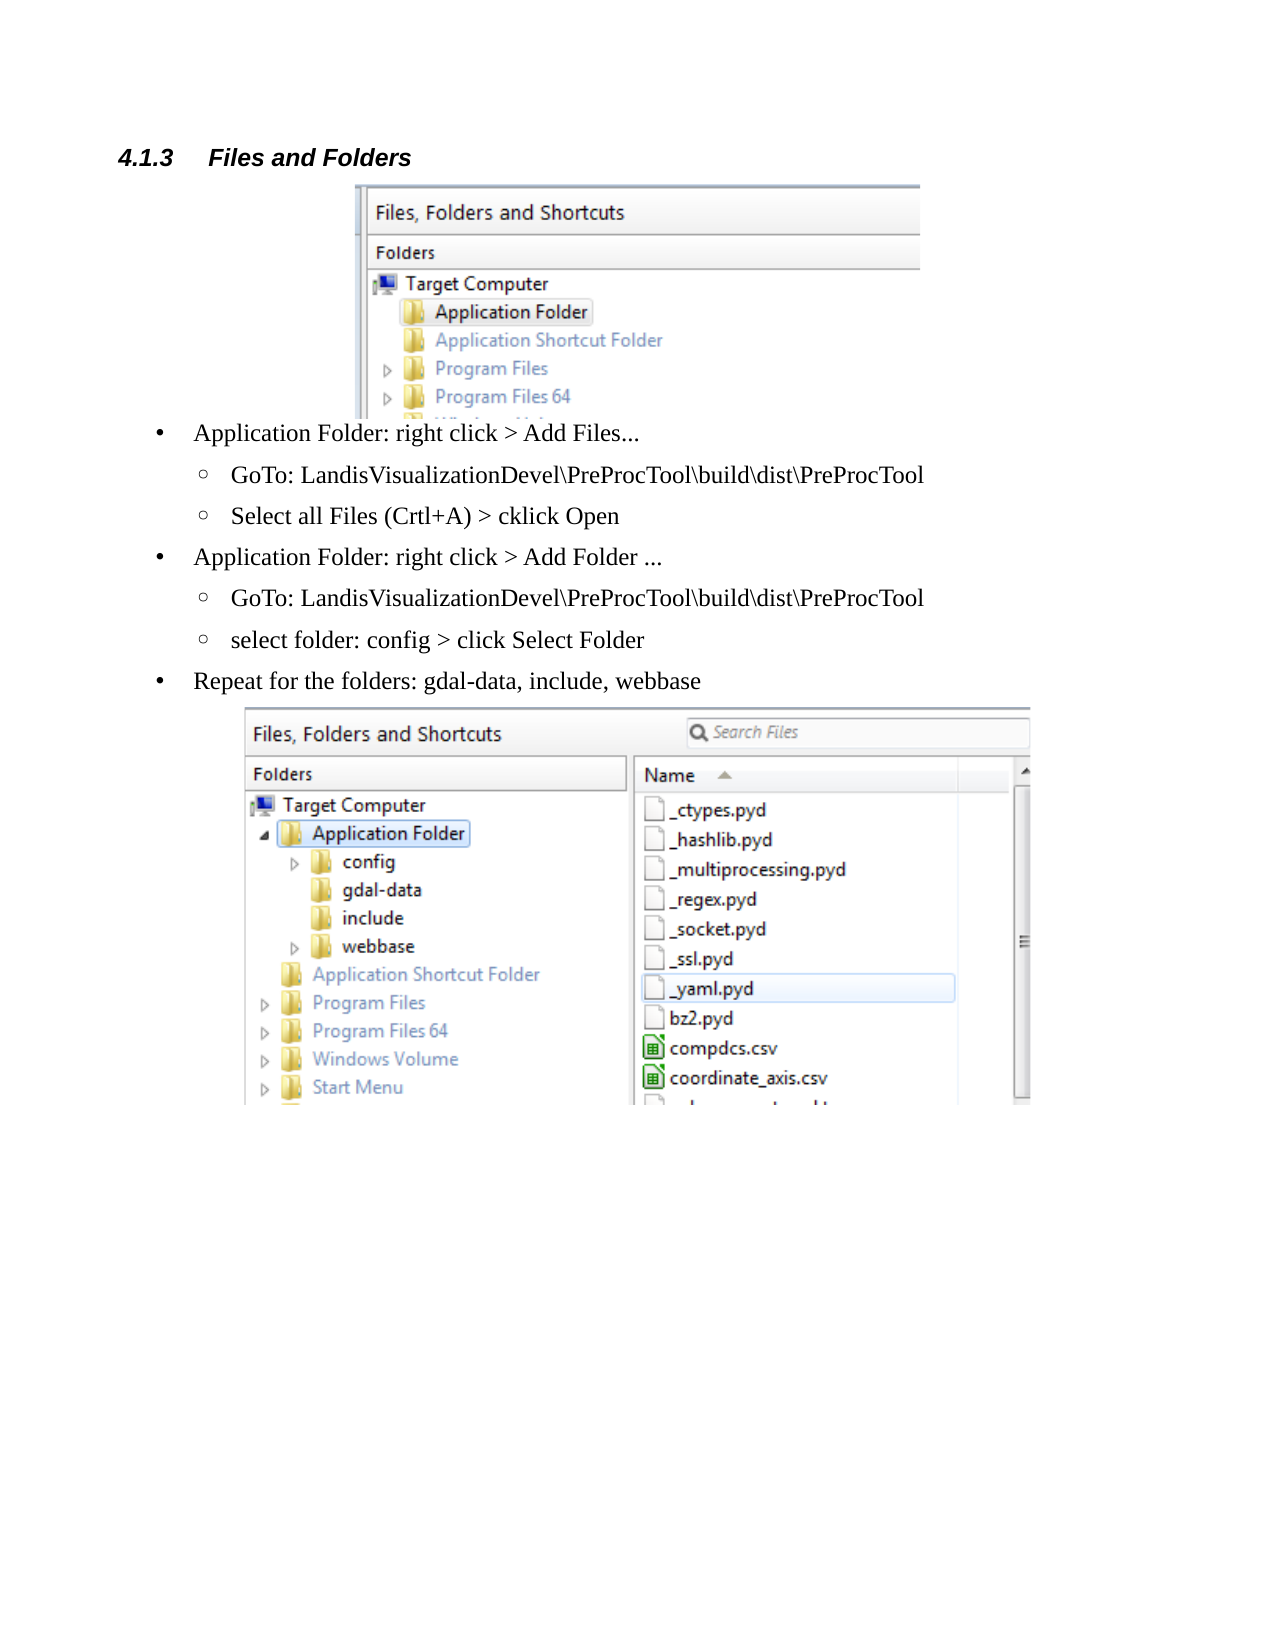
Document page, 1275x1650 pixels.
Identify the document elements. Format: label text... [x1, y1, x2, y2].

list GoTo: LandisVisualizationDevel\PreProcTool\build\dist\PreProcTool [193, 583, 1157, 612]
subtitle Files and Folders [118, 143, 1157, 172]
list Repeat for the folders: gdal-data, include, webbase [156, 666, 1157, 695]
list Application Folder: right click > Add Folder ... [156, 542, 1157, 571]
list GoTo: LandisVisualizationDevel\PreProcTool\build\dist\PreProcTool [193, 460, 1157, 488]
list Application Folder: right click > Add Files... [156, 184, 1157, 447]
picture [244, 707, 1031, 1105]
picture [354, 184, 921, 419]
list Select all Files (Crtl+A) > cklick Open [193, 501, 1157, 530]
list select folder: config > click Select Folder [193, 625, 1157, 653]
